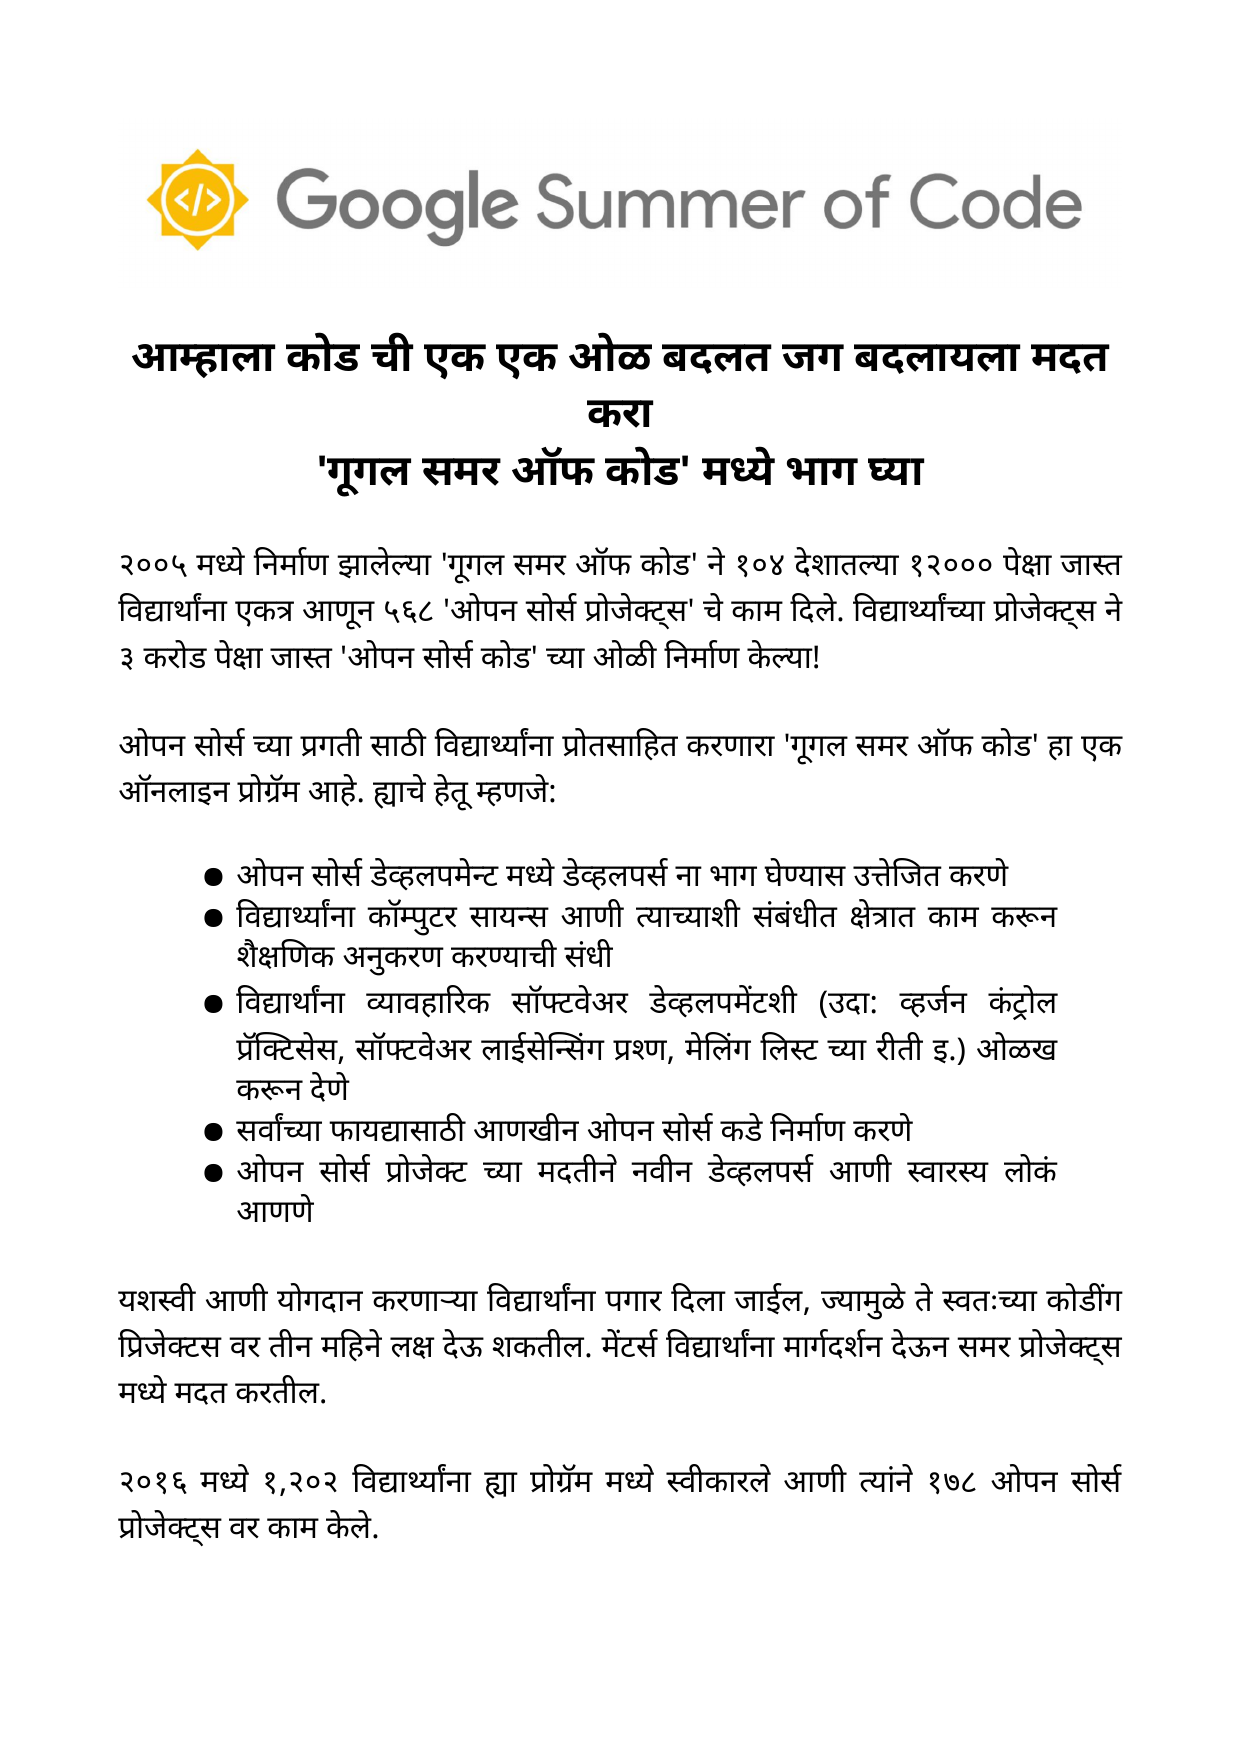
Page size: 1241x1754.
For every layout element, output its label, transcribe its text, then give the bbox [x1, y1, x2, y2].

list ओपन सोर्स डेव्हलपमेन्ट मध्ये डेव्हलपर्स ना भाग घेण्यास उत्तेजित करणे [201, 858, 1057, 899]
text २००५ मध्ये निर्माण झालेल्या 'गूगल समर ऑफ कोड' ने १०४ देशातल्या १२००० पेक्षा जास्त विद्यार्थांना एकत्र आणून ५६८ 'ओपन सोर्स प्रोजेक्ट्स' चे काम दिले. विद्यार्थ्यांच्या प्रोजेक्ट्स ने ३ करोड पेक्षा जास्त 'ओपन सोर्स कोड' च्या ओळी निर्माण केल्या! [118, 542, 1122, 681]
text 'गूगल समर ऑफ कोड' मध्ये भाग घ्या [118, 445, 1122, 503]
list ओपन सोर्स प्रोजेक्ट च्या मदतीने नवीन डेव्हलपर्स आणी स्वारस्य लोकं आणणे [201, 1154, 1057, 1236]
text २०१६ मध्ये १,२०२ विद्यार्थ्यांना ह्या प्रोग्रॅम मध्ये स्वीकारले आणी त्यांने १७८ ओपन सोर्स प्रोजेक्ट्स वर काम केले. [118, 1459, 1122, 1552]
list सर्वांच्या फायद्यासाठी आणखीन ओपन सोर्स कडे निर्माण करणे [201, 1113, 1057, 1154]
text ओपन सोर्स च्या प्रगती साठी विद्यार्थ्यांना प्रोतसाहित करणारा 'गूगल समर ऑफ कोड' हा एक ऑनलाइन प्रोग्रॅम आहे. ह्याचे हेतू म्हणजे: [118, 723, 1122, 816]
picture [118, 118, 1123, 288]
text यशस्वी आणी योगदान करणाऱ्या विद्यार्थांना पगार दिला जाईल, ज्यामुळे ते स्वतःच्या कोडींग प्रिजेक्टस वर तीन महिने लक्ष देऊ शकतील. मेंटर्स विद्यार्थांना मार्गदर्शन देऊन समर प्रोजेक्ट्स मध्ये मदत करतील. [118, 1278, 1122, 1417]
list विद्यार्थांना व्यावहारिक सॉफ्टवेअर डेव्हलपमेंटशी (उदा: व्हर्जन कंट्रोल प्रॅक्टिसेस, सॉफ्टवेअर लाईसेन्सिंग प्रश्ण, मेलिंग लिस्ट च्या रीती इ.) ओळख करून देणे [201, 980, 1057, 1113]
list विद्यार्थ्यांना कॉम्पुटर सायन्स आणी त्याच्याशी संबंधीत क्षेत्रात काम करून शैक्षणिक अनुकरण करण्याची संधी [201, 899, 1057, 980]
text आम्हाला कोड ची एक एक ओळ बदलत जग बदलायला मदत करा [118, 334, 1122, 445]
